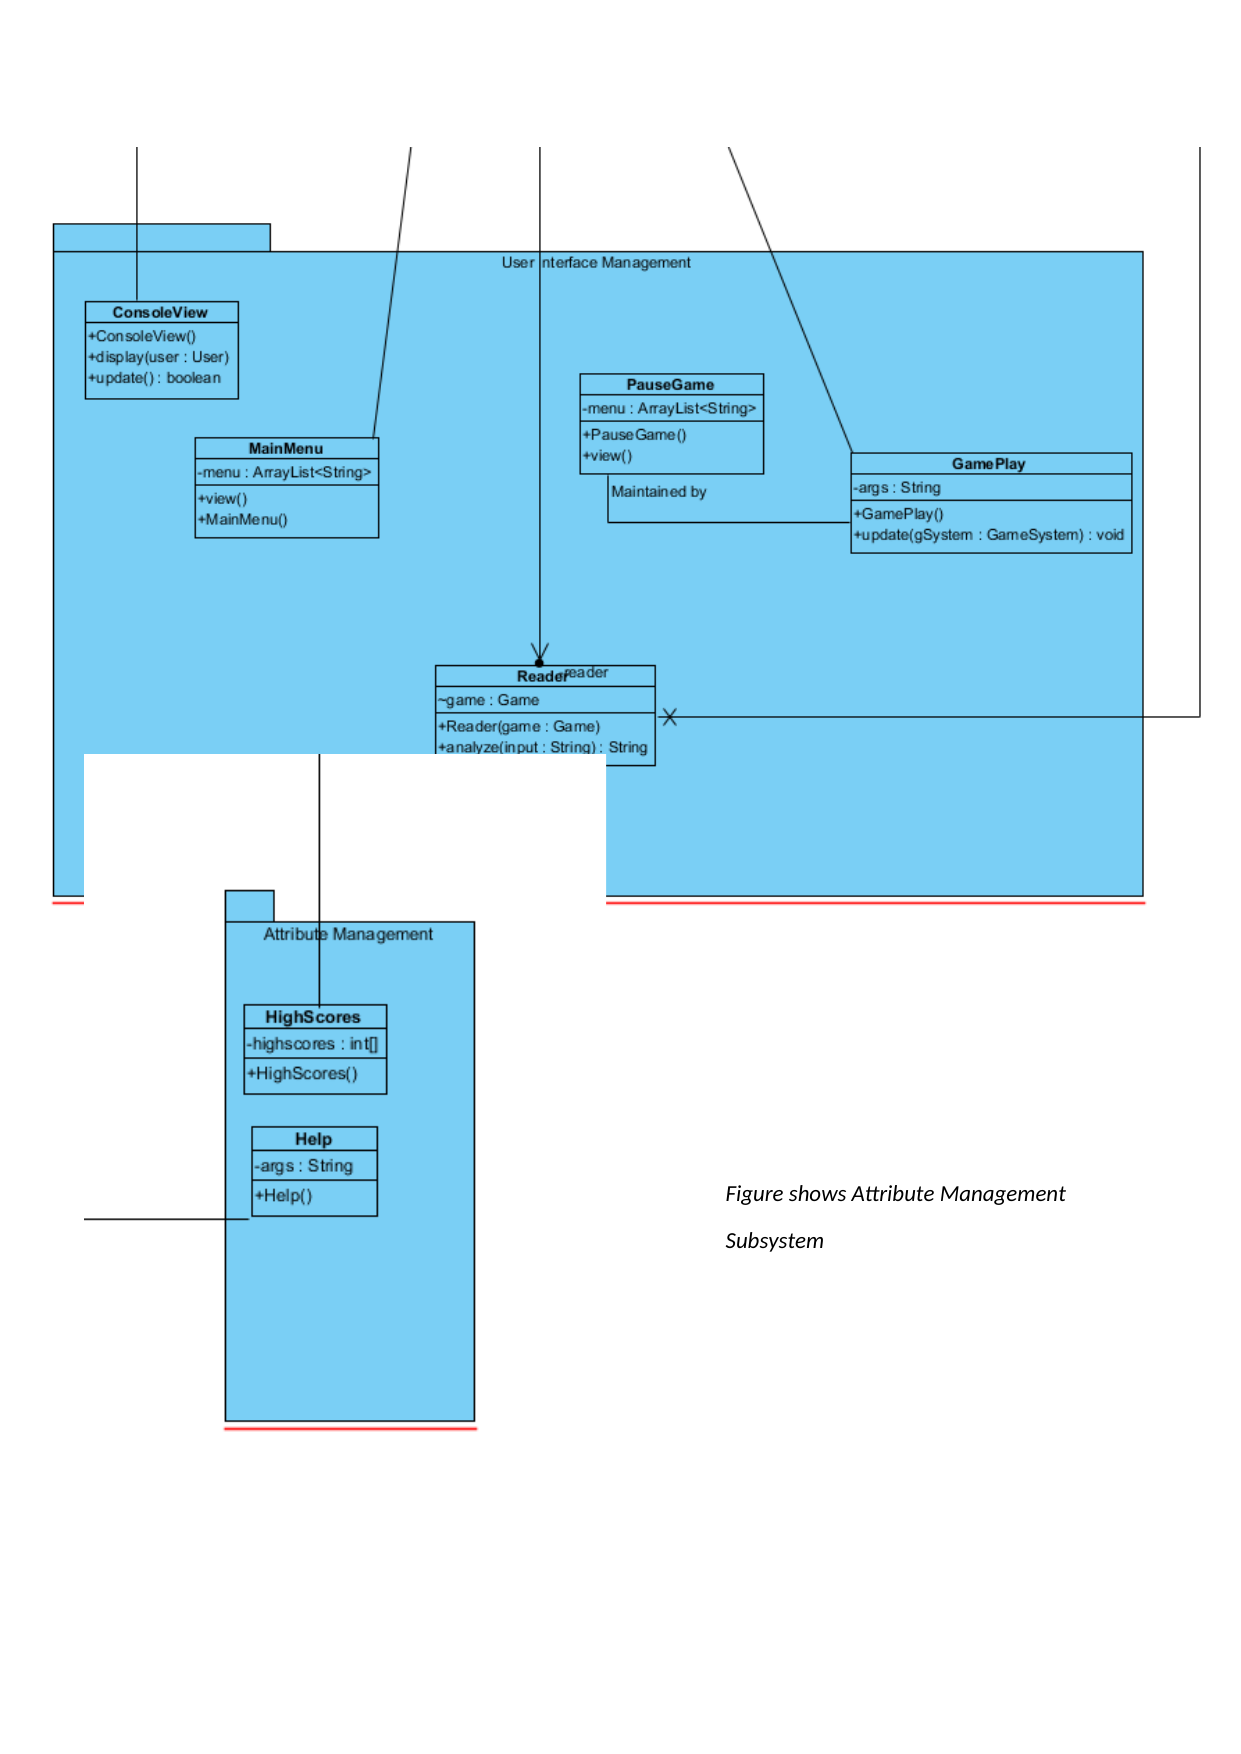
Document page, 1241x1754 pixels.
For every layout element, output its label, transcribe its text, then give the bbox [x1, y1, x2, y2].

text Figure shows Attribute Management [607, 1179, 1093, 1207]
picture [28, 147, 1237, 1563]
text Subsystem [607, 1226, 1093, 1254]
